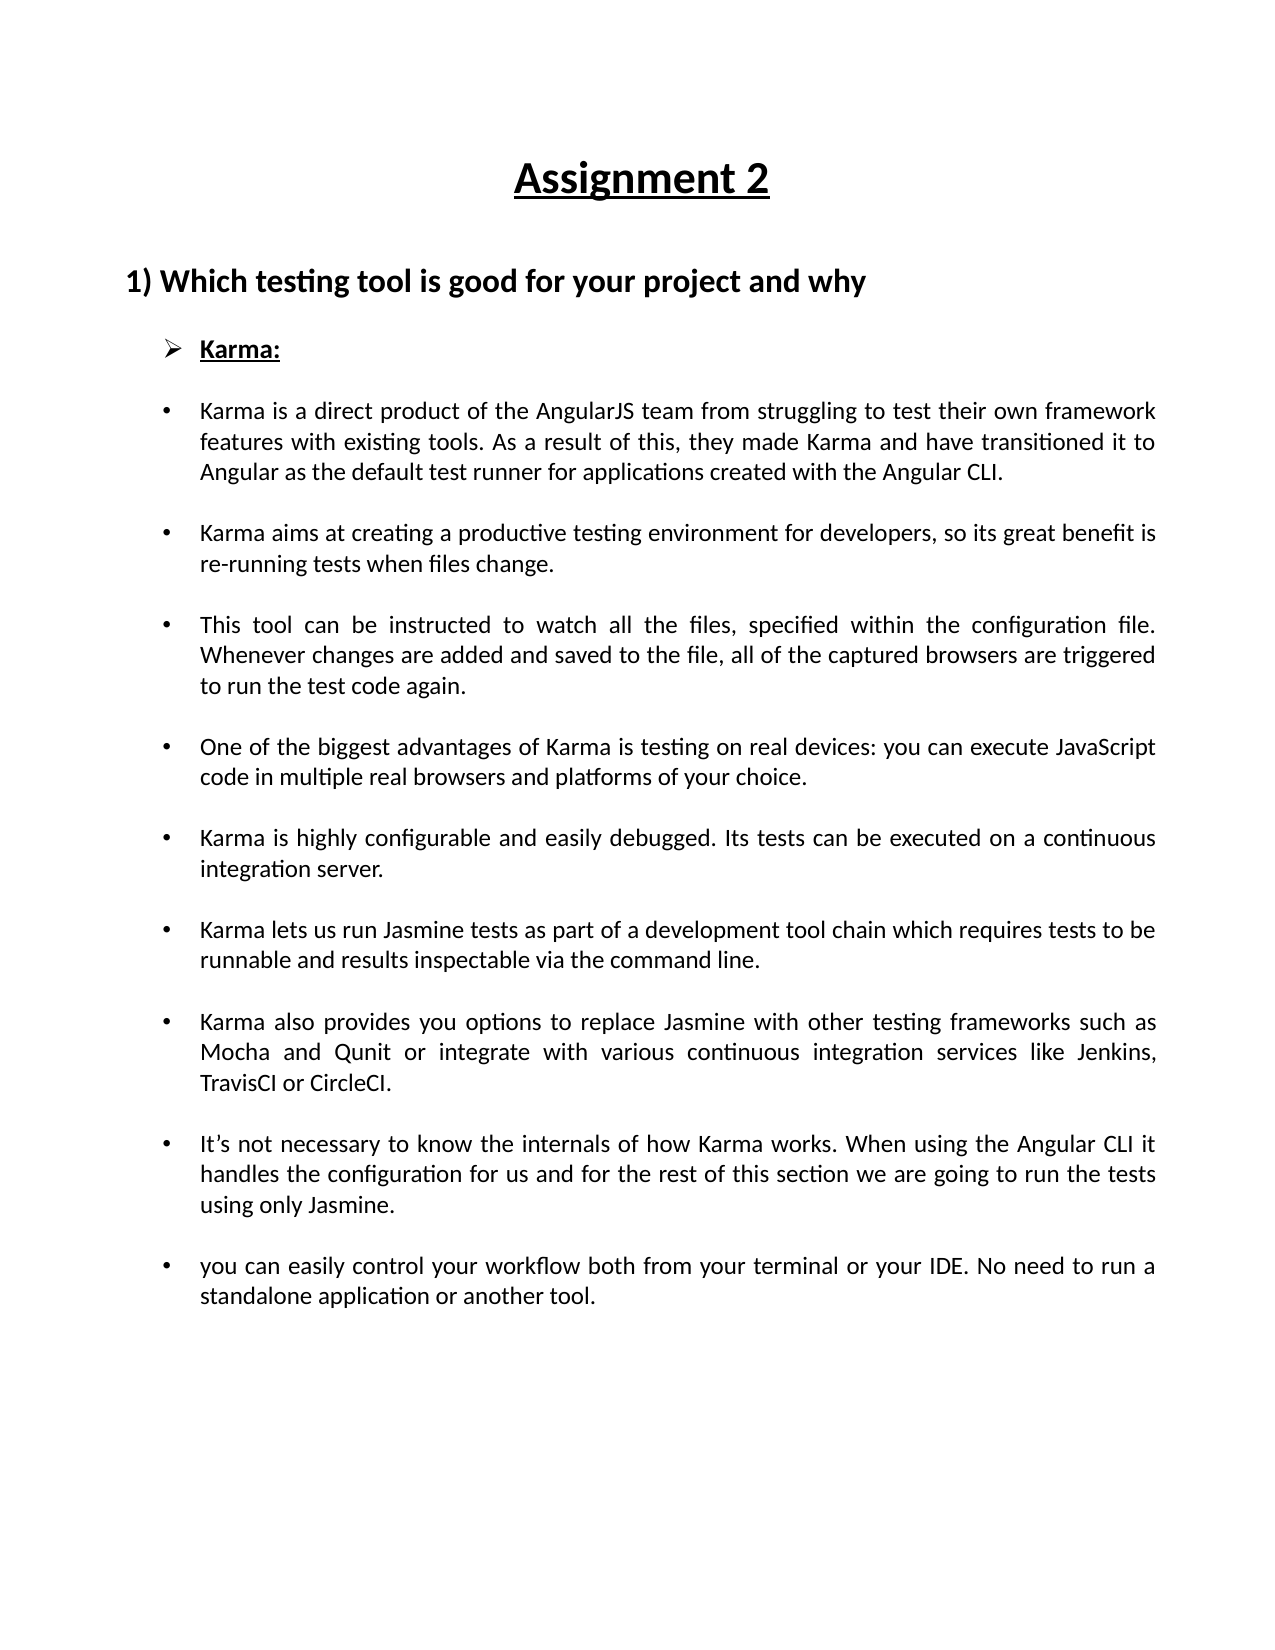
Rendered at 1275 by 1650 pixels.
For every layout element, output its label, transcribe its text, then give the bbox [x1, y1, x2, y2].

list Karma also provides you options to replace Jasmine with other testing frameworks such as Mocha and Qunit or integrate with various continuous integration services like Jenkins, TravisCI or CircleCI. [162, 1006, 1158, 1097]
text Assignment 2 [125, 149, 1158, 204]
list One of the biggest advantages of Karma is testing on real devices: you can execute JavaScript code in multiple real browsers and platforms of your choice. [162, 731, 1158, 792]
text 1) Which testing tool is good for your project and why [125, 261, 1158, 301]
list Karma is a direct product of the AngularJS team from struggling to test their own framework features with existing tools. As a result of this, they made Karma and have transitioned it to Angular as the default test runner for applications created with the Angular CLI. [162, 395, 1158, 487]
list It’s not necessary to know the internals of how Karma works. When using the Angular CLI it handles the configuration for us and for the rest of this section we are going to run the tests using only Jasmine. [162, 1128, 1158, 1219]
list Karma is highly configurable and easily debugged. Its tests can be executed on a continuous integration server. [162, 823, 1158, 884]
list Karma aims at creating a productive testing environment for developers, so its great benefit is re-running tests when files change. [162, 517, 1158, 578]
list This tool can be instructed to watch all the files, specified within the configuration file. Whenever changes are added and saved to the file, all of the captured browsers are triggered to run the test code again. [162, 609, 1158, 701]
list you can easily control your workflow both from your terminal or your IDE. No need to run a standalone application or another tool. [162, 1250, 1158, 1311]
list Karma: [162, 332, 1158, 365]
list Karma lets us run Jasmine tests as part of a development tool chain which requires tests to be runnable and results inspectable via the command line. [162, 914, 1158, 975]
